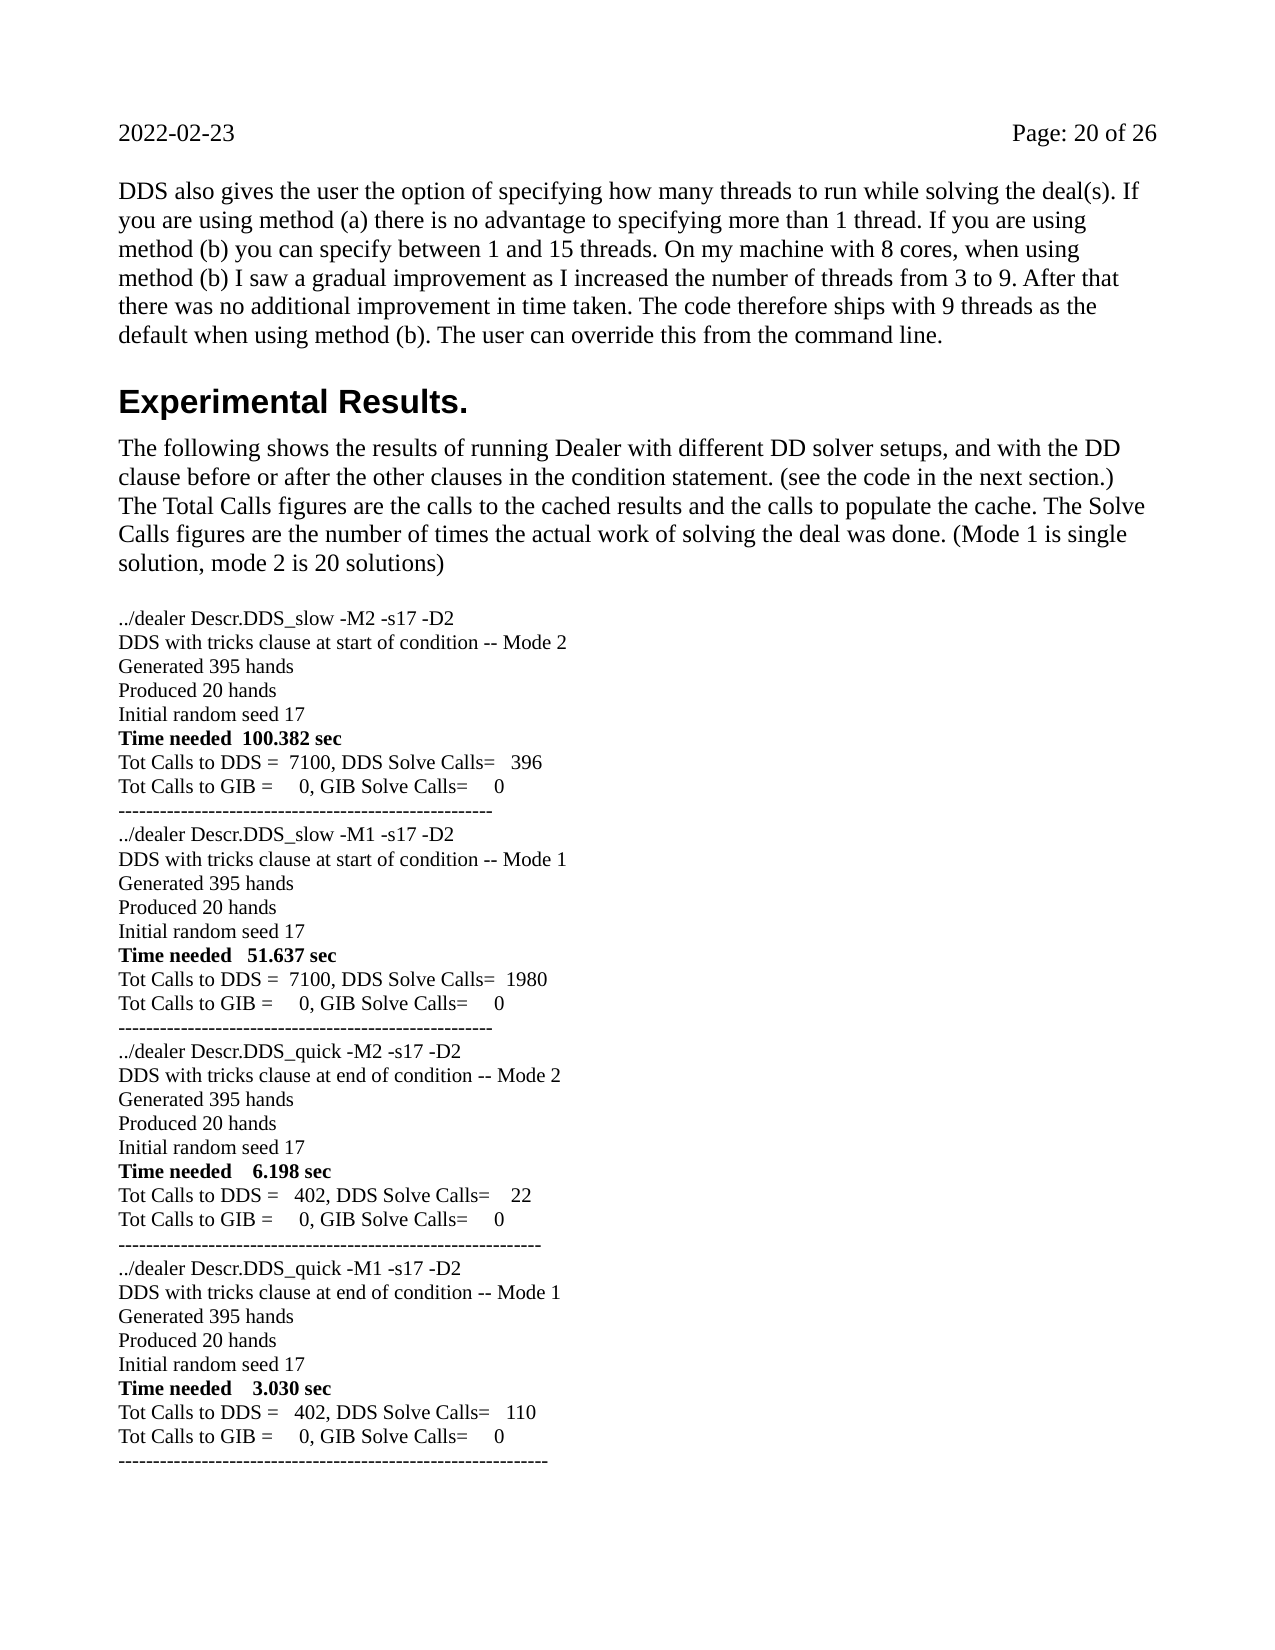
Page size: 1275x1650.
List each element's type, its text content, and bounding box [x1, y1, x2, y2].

text DDS with tricks clause at end of condition -- Mode 1 [118, 1279, 1157, 1304]
text DDS with tricks clause at start of condition -- Mode 1 [118, 846, 1157, 871]
text Generated 395 hands [118, 871, 1157, 894]
text ../dealer Descr.DDS_slow -M1 -s17 -D2 [118, 822, 1157, 846]
text Tot Calls to DDS = 7100, DDS Solve Calls= 396 [118, 750, 1157, 774]
text Tot Calls to DDS = 402, DDS Solve Calls= 22 [118, 1183, 1157, 1207]
text ------------------------------------------------------------- [118, 1231, 1157, 1256]
text DDS with tricks clause at end of condition -- Mode 2 [118, 1063, 1157, 1087]
text Time needed 6.198 sec [118, 1159, 1157, 1183]
text DDS with tricks clause at start of condition -- Mode 2 [118, 630, 1157, 654]
text ../dealer Descr.DDS_quick -M2 -s17 -D2 [118, 1039, 1157, 1063]
text ../dealer Descr.DDS_quick -M1 -s17 -D2 [118, 1256, 1157, 1279]
text Tot Calls to GIB = 0, GIB Solve Calls= 0 [118, 1207, 1157, 1231]
text Tot Calls to DDS = 7100, DDS Solve Calls= 1980 [118, 967, 1157, 991]
text Generated 395 hands [118, 654, 1157, 678]
text ------------------------------------------------------ [118, 798, 1157, 822]
text Produced 20 hands [118, 1328, 1157, 1352]
text ------------------------------------------------------ [118, 1015, 1157, 1039]
text Initial random seed 17 [118, 919, 1157, 943]
text Initial random seed 17 [118, 702, 1157, 726]
text -------------------------------------------------------------- [118, 1448, 1157, 1472]
text Time needed 100.382 sec [118, 726, 1157, 750]
text Initial random seed 17 [118, 1352, 1157, 1376]
text Time needed 3.030 sec [118, 1376, 1157, 1400]
text Generated 395 hands [118, 1087, 1157, 1111]
text Produced 20 hands [118, 678, 1157, 702]
text Time needed 51.637 sec [118, 943, 1157, 967]
text ../dealer Descr.DDS_slow -M2 -s17 -D2 [118, 606, 1157, 630]
text Tot Calls to GIB = 0, GIB Solve Calls= 0 [118, 774, 1157, 798]
text Produced 20 hands [118, 1111, 1157, 1135]
text Tot Calls to GIB = 0, GIB Solve Calls= 0 [118, 991, 1157, 1015]
text Produced 20 hands [118, 894, 1157, 919]
text Tot Calls to DDS = 402, DDS Solve Calls= 110 [118, 1400, 1157, 1424]
text DDS also gives the user the option of specifying how many threads to run while solving the deal(s). If you are using method (a) there is no advantage to specifying more than 1 thread. If you are using method (b) you can specify between 1 and 15 threads. On my machine with 8 cores, when using method (b) I saw a gradual improvement as I increased the number of threads from 3 to 9. After that there was no additional improvement in time taken. The code therefore ships with 9 threads as the default when using method (b). The user can override this from the command line. [118, 176, 1157, 349]
subtitle Experimental Results. [118, 382, 1157, 421]
text The following shows the results of running Dealer with different DD solver setups, and with the DD clause before or after the other clauses in the condition statement. (see the code in the next section.) The Total Calls figures are the calls to the cached results and the calls to populate the cache. The Solve Calls figures are the number of times the actual work of solving the deal was done. (Mode 1 is single solution, mode 2 is 20 solutions) [118, 433, 1157, 577]
text Initial random seed 17 [118, 1135, 1157, 1159]
text Tot Calls to GIB = 0, GIB Solve Calls= 0 [118, 1424, 1157, 1448]
text Generated 395 hands [118, 1304, 1157, 1328]
